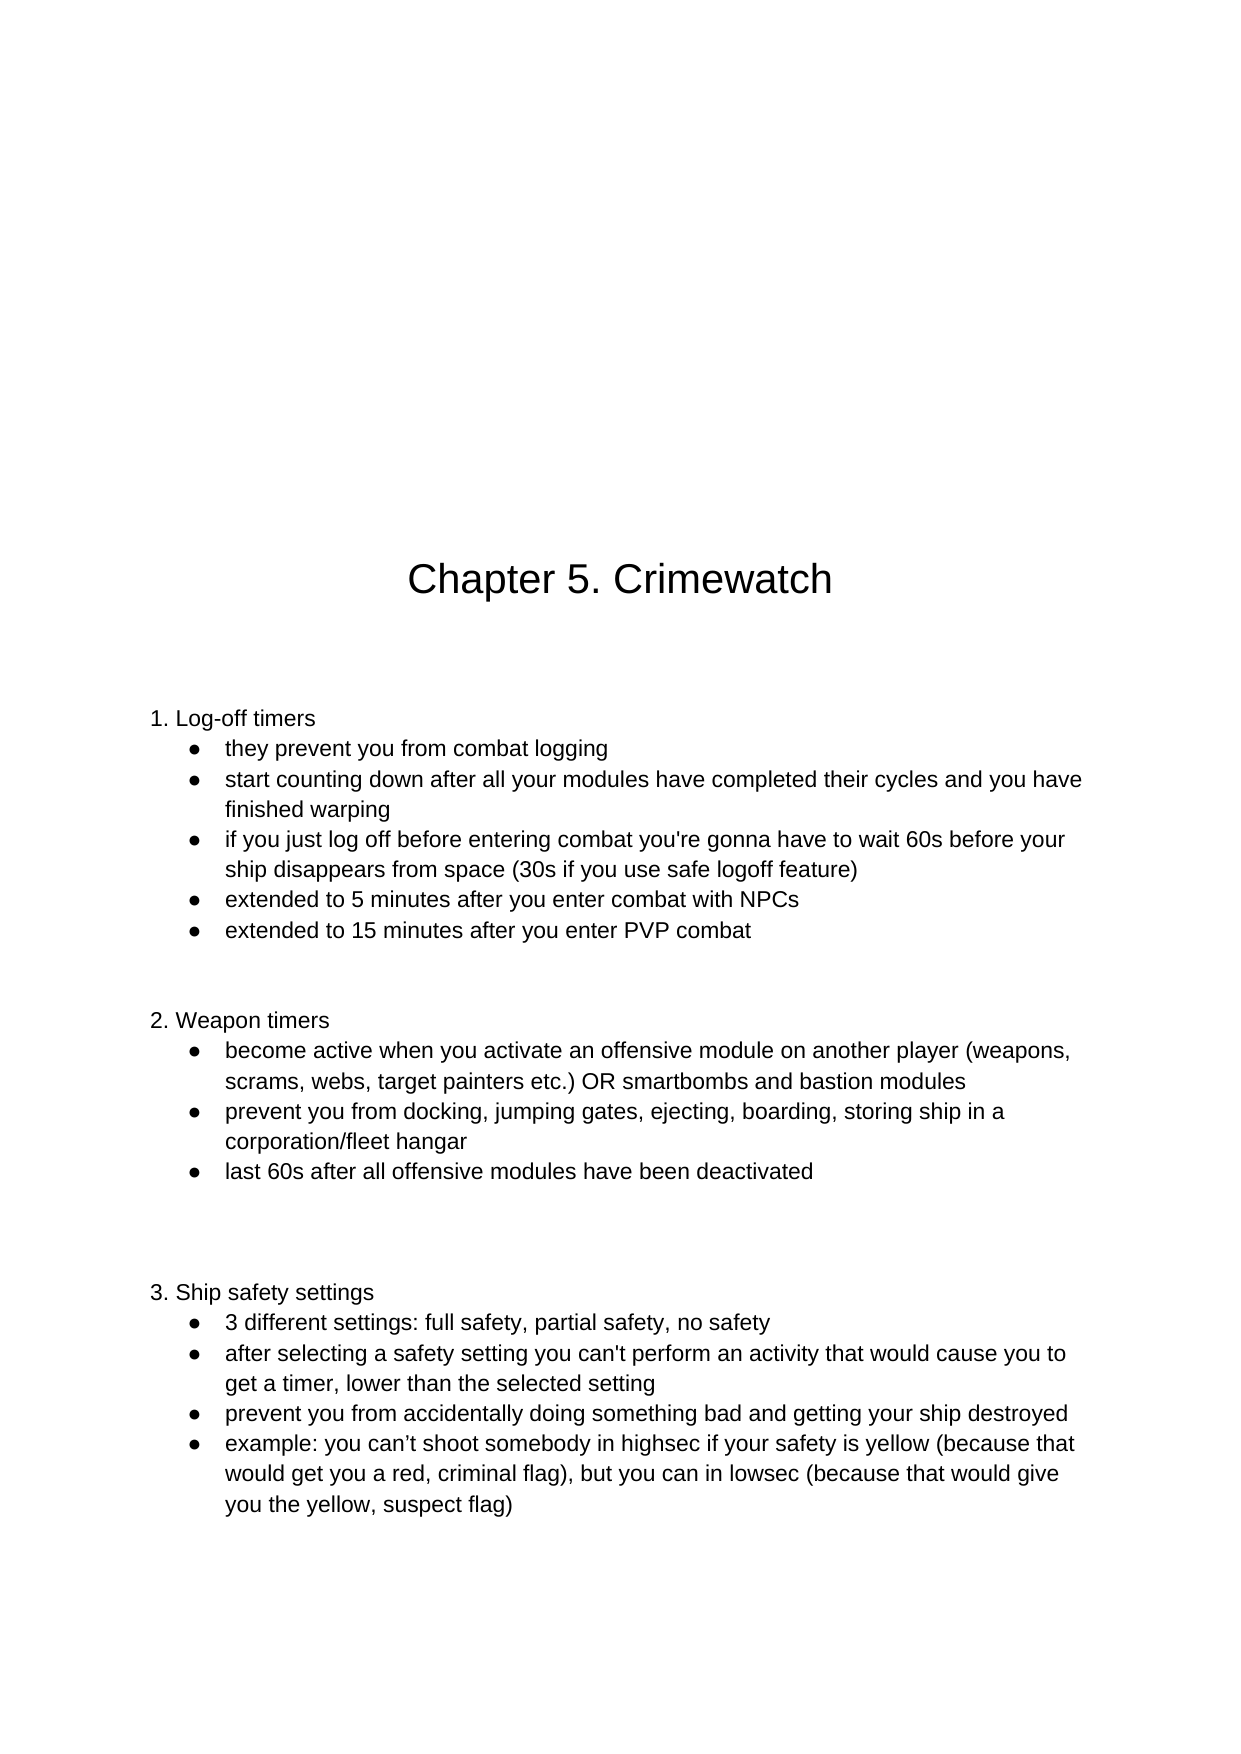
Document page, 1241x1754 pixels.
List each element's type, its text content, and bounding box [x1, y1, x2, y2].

text 3. Ship safety settings [150, 1279, 1090, 1306]
text 2. Weapon timers [150, 1007, 1090, 1034]
subtitle Chapter 5. Crimewatch [150, 554, 1090, 602]
list extended to 5 minutes after you enter combat with NPCs [187, 886, 1090, 913]
list extended to 15 minutes after you enter PVP combat [187, 917, 1090, 943]
list after selecting a safety setting you can't perform an activity that would cause you to get a timer, lower than the selected setting [187, 1339, 1090, 1396]
text 1. Log-off timers [150, 705, 1090, 732]
list example: you can’t shoot somebody in highsec if your safety is yellow (because that would get you a red, criminal flag), but you can in lowsec (because that would give you the yellow, suspect flag) [187, 1430, 1090, 1517]
list if you just log off before entering combat you're gonna have to wait 60s before your ship disappears from space (30s if you use safe logoff feature) [187, 826, 1090, 883]
list prevent you from accidentally doing something bad and getting your ship destroyed [187, 1400, 1090, 1426]
list last 60s after all offensive modules have been deactivated [187, 1158, 1090, 1185]
list 3 different settings: full safety, partial safety, no safety [187, 1309, 1090, 1336]
list prevent you from docking, jumping gates, ejecting, boarding, storing ship in a corporation/fleet hangar [187, 1098, 1090, 1154]
list become active when you activate an offensive module on another player (weapons, scrams, webs, target painters etc.) OR smartbombs and bastion modules [187, 1037, 1090, 1094]
list start counting down after all your modules have completed their cycles and you have finished warping [187, 766, 1090, 822]
list they prevent you from combat logging [187, 735, 1090, 762]
